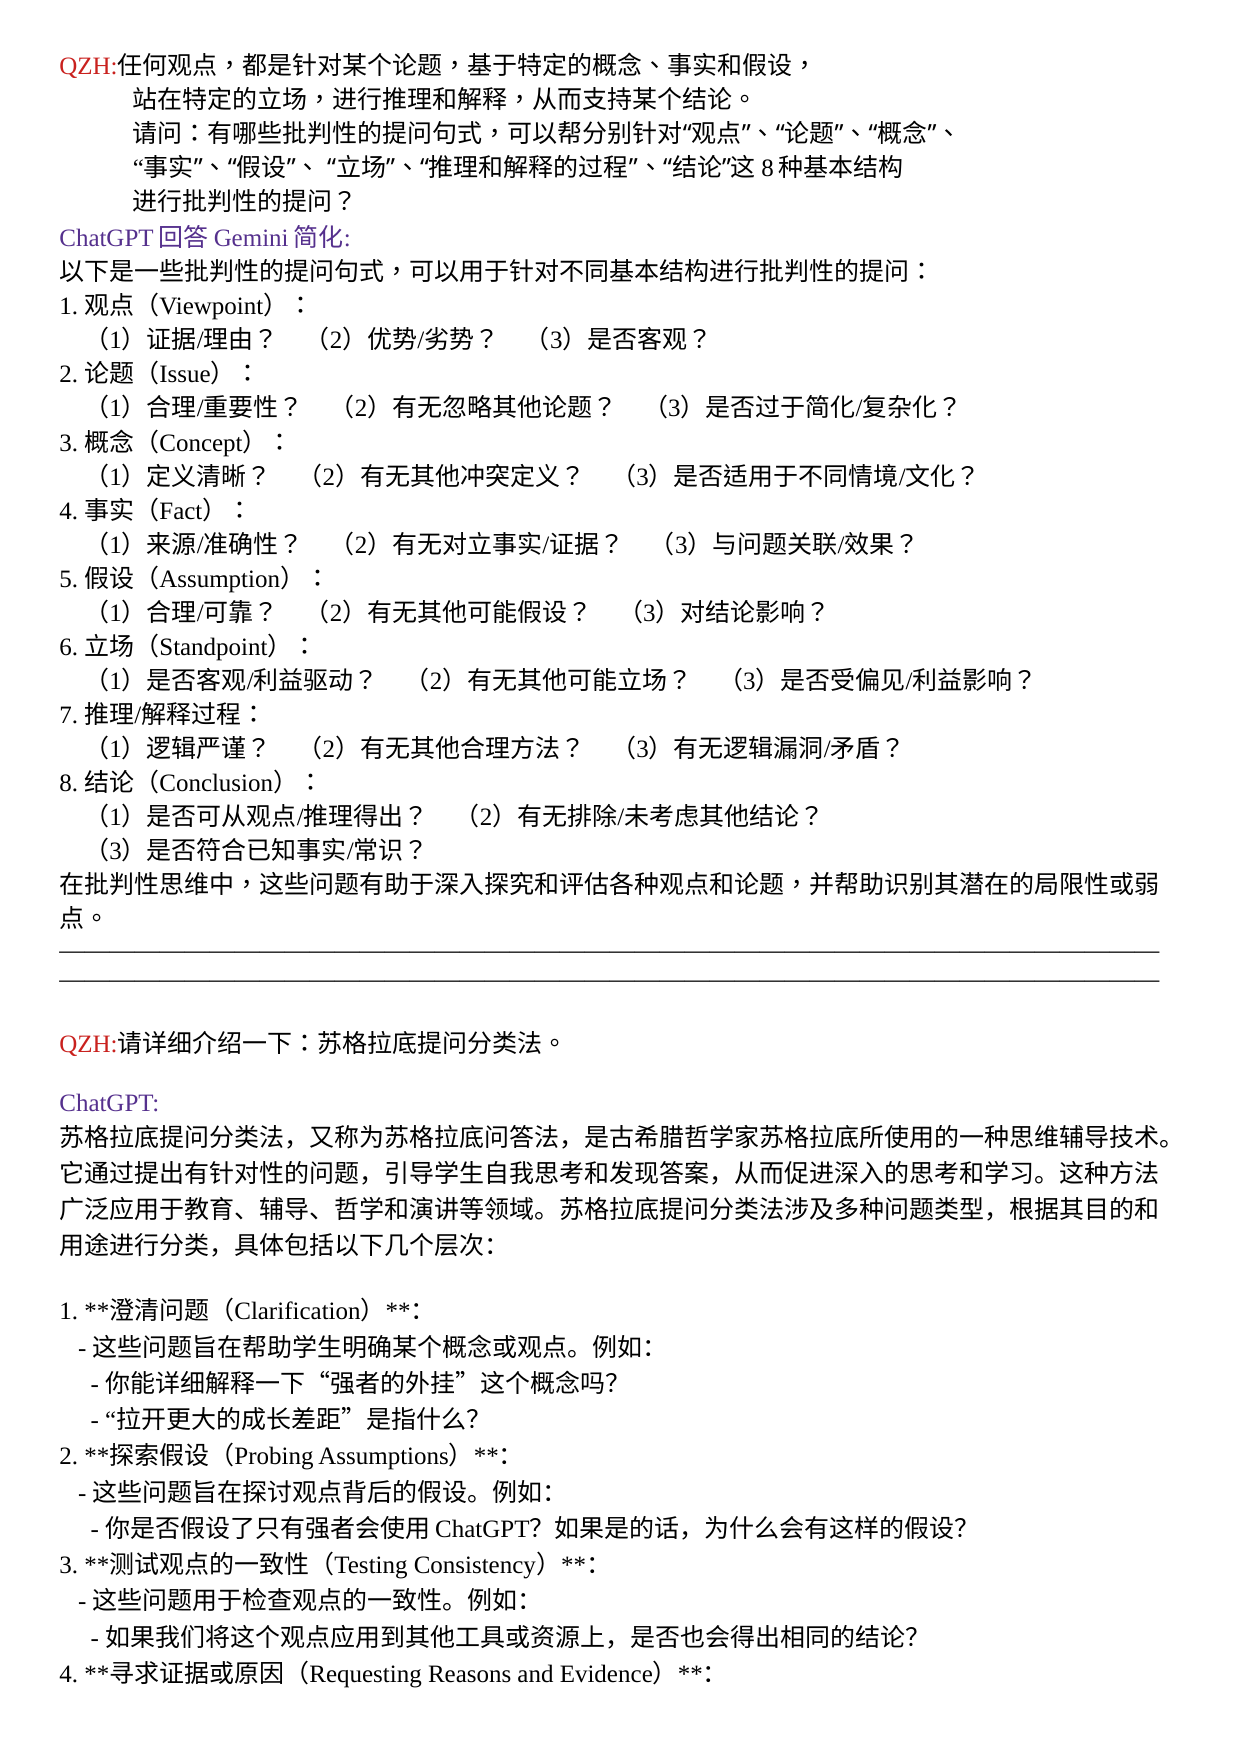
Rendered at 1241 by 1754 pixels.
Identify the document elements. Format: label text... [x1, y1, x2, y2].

text - “拉开更大的成长差距”是指什么？ [59, 1399, 1181, 1436]
text - 你能详细解释一下“强者的外挂”这个概念吗？ [59, 1363, 1181, 1399]
text 8. 结论（Conclusion）： [59, 765, 1181, 799]
text （1）逻辑严谨？ （2）有无其他合理方法？ （3）有无逻辑漏洞/矛盾？ [59, 731, 1181, 765]
text QZH:任何观点，都是针对某个论题，基于特定的概念、事实和假设， [59, 47, 1181, 81]
text 1. **澄清问题（Clarification）**： [59, 1291, 1181, 1327]
text （1）定义清晰？ （2）有无其他冲突定义？ （3）是否适用于不同情境/文化？ [59, 458, 1181, 492]
text ———————————————————————————————————————————— [59, 935, 1181, 964]
text 在批判性思维中，这些问题有助于深入探究和评估各种观点和论题，并帮助识别其潜在的局限性或弱点。 [59, 867, 1181, 935]
text - 如果我们将这个观点应用到其他工具或资源上，是否也会得出相同的结论？ [59, 1617, 1181, 1653]
text （3）是否符合已知事实/常识？ [59, 833, 1181, 867]
text 7. 推理/解释过程： [59, 697, 1181, 731]
text 6. 立场（Standpoint）： [59, 628, 1181, 663]
text （1）合理/重要性？ （2）有无忽略其他论题？ （3）是否过于简化/复杂化？ [59, 390, 1181, 424]
text 4. 事实（Fact）： [59, 492, 1181, 526]
text 站在特定的立场，进行推理和解释，从而支持某个结论。 [59, 81, 1181, 115]
text 3. 概念（Concept）： [59, 424, 1181, 458]
text （1）来源/准确性？ （2）有无对立事实/证据？ （3）与问题关联/效果？ [59, 526, 1181, 560]
text 5. 假设（Assumption）： [59, 560, 1181, 594]
text （1）是否可从观点/推理得出？ （2）有无排除/未考虑其他结论？ [59, 799, 1181, 833]
text （1）证据/理由？ （2）优势/劣势？ （3）是否客观？ [59, 322, 1181, 356]
text ———————————————————————————————————————————— [59, 964, 1181, 993]
text - 这些问题旨在探讨观点背后的假设。例如： [59, 1472, 1181, 1508]
text 4. **寻求证据或原因（Requesting Reasons and Evidence）**： [59, 1653, 1181, 1689]
text （1）是否客观/利益驱动？ （2）有无其他可能立场？ （3）是否受偏见/利益影响？ [59, 663, 1181, 697]
text ChatGPT回答Gemini简化: [59, 218, 1181, 254]
text “事实”、“假设”、 “立场”、“推理和解释的过程”、“结论”这8种基本结构 [59, 149, 1181, 183]
text QZH:请详细介绍一下：苏格拉底提问分类法。 [59, 1026, 1181, 1059]
text 3. **测试观点的一致性（Testing Consistency）**： [59, 1544, 1181, 1581]
text - 这些问题用于检查观点的一致性。例如： [59, 1581, 1181, 1617]
text 1. 观点（Viewpoint）： [59, 288, 1181, 322]
text 以下是一些批判性的提问句式，可以用于针对不同基本结构进行批判性的提问： [59, 254, 1181, 288]
text 2. **探索假设（Probing Assumptions）**： [59, 1436, 1181, 1472]
text 2. 论题（Issue）： [59, 356, 1181, 390]
text - 你是否假设了只有强者会使用ChatGPT？如果是的话，为什么会有这样的假设？ [59, 1508, 1181, 1544]
text ChatGPT: [59, 1088, 1181, 1117]
text 进行批判性的提问？ [59, 183, 1181, 218]
text - 这些问题旨在帮助学生明确某个概念或观点。例如： [59, 1327, 1181, 1363]
text 请问：有哪些批判性的提问句式，可以帮分别针对“观点”、“论题”、“概念”、 [59, 115, 1181, 149]
text 苏格拉底提问分类法，又称为苏格拉底问答法，是古希腊哲学家苏格拉底所使用的一种思维辅导技术。它通过提出有针对性的问题，引导学生自我思考和发现答案，从而促进深入的思考和学习。这种方法广泛应用于教育、辅导、哲学和演讲等领域。苏格拉底提问分类法涉及多种问题类型，根据其目的和用途进行分类，具体包括以下几个层次： [59, 1117, 1181, 1262]
text （1）合理/可靠？ （2）有无其他可能假设？ （3）对结论影响？ [59, 594, 1181, 628]
